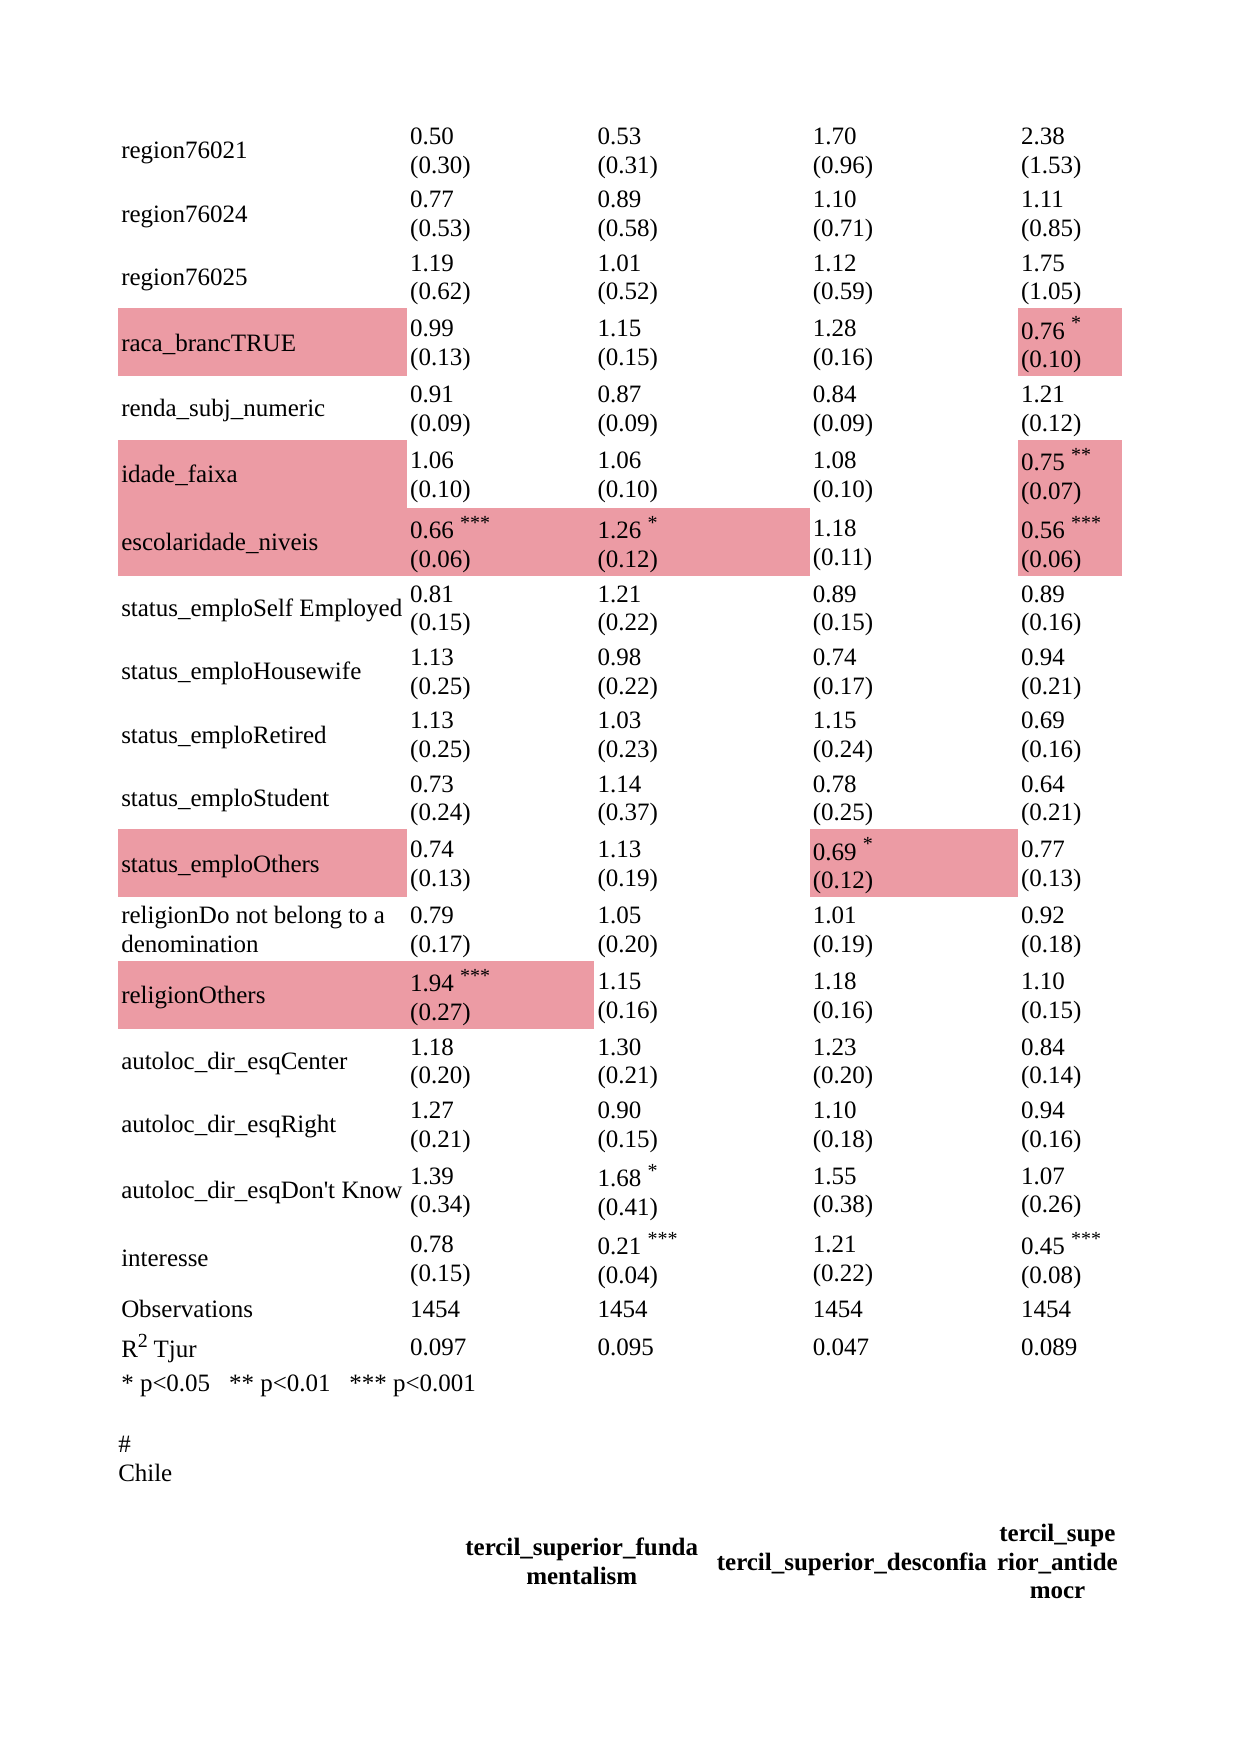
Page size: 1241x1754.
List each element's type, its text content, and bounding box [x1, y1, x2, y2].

table_cell 1.21 (0.22) [594, 576, 810, 639]
table_cell 0.74 (0.13) [407, 829, 594, 897]
table_cell 0.097 [407, 1326, 594, 1366]
table_cell 0.91 (0.09) [407, 376, 594, 439]
table_cell 1.27 (0.21) [407, 1092, 594, 1155]
table_cell 1.55 (0.38) [810, 1155, 1018, 1223]
text Chile [118, 1458, 1122, 1486]
table_cell 0.79 (0.17) [407, 897, 594, 961]
table_cell 0.78 (0.25) [810, 766, 1018, 829]
table_cell 1.06 (0.10) [594, 440, 810, 508]
table_cell renda_subj_numeric [118, 376, 407, 439]
table_cell 0.69 * (0.12) [810, 829, 1018, 897]
table_cell 0.87 (0.09) [594, 376, 810, 439]
table_cell 1.15 (0.24) [810, 703, 1018, 766]
table_cell 0.89 (0.15) [810, 576, 1018, 639]
table_cell 0.64 (0.21) [1018, 766, 1122, 829]
table_cell 1.08 (0.10) [810, 440, 1018, 508]
table_cell 0.50 (0.30) [407, 118, 594, 181]
table_header tercil_superior_antidemocr [993, 1515, 1122, 1607]
table_cell 1.21 (0.12) [1018, 376, 1122, 439]
table_cell religionOthers [118, 961, 407, 1029]
table_cell 1.94 *** (0.27) [407, 961, 594, 1029]
table_cell 0.089 [1018, 1326, 1122, 1366]
table_cell 1454 [1018, 1292, 1122, 1326]
table_cell region76024 [118, 181, 407, 245]
table_cell 0.89 (0.16) [1018, 576, 1122, 639]
table_cell 0.78 (0.15) [407, 1224, 594, 1292]
table_cell 0.53 (0.31) [594, 118, 810, 181]
table_cell 0.90 (0.15) [594, 1092, 810, 1155]
table_cell status_emploRetired [118, 703, 407, 766]
table_cell 1.10 (0.71) [810, 181, 1018, 245]
table_cell 1.01 (0.19) [810, 897, 1018, 961]
table_cell 1.06 (0.10) [407, 440, 594, 508]
table_cell 0.76 * (0.10) [1018, 308, 1122, 376]
table_cell Observations [118, 1292, 407, 1326]
table_cell 1.18 (0.11) [810, 508, 1018, 576]
table_cell status_emploOthers [118, 829, 407, 897]
table_cell 0.45 *** (0.08) [1018, 1224, 1122, 1292]
table_cell * p<0.05 ** p<0.01 *** p<0.001 [118, 1366, 1122, 1400]
table_cell status_emploStudent [118, 766, 407, 829]
table_cell 1.15 (0.16) [594, 961, 810, 1029]
table_cell 1.05 (0.20) [594, 897, 810, 961]
table_cell 0.21 *** (0.04) [594, 1224, 810, 1292]
table_cell 0.69 (0.16) [1018, 703, 1122, 766]
table_cell 0.99 (0.13) [407, 308, 594, 376]
table_cell 0.98 (0.22) [594, 639, 810, 702]
table_cell 1.03 (0.23) [594, 703, 810, 766]
table_cell interesse [118, 1224, 407, 1292]
table_cell religionDo not belong to a denomination [118, 897, 407, 961]
table_cell 1.13 (0.19) [594, 829, 810, 897]
table_cell R2 Tjur [118, 1326, 407, 1366]
table_cell 1.18 (0.16) [810, 961, 1018, 1029]
table_cell 1.70 (0.96) [810, 118, 1018, 181]
table_cell 1454 [407, 1292, 594, 1326]
table_cell 1.12 (0.59) [810, 245, 1018, 308]
table_cell 1.13 (0.25) [407, 703, 594, 766]
table_cell 1454 [594, 1292, 810, 1326]
table_cell 1.15 (0.15) [594, 308, 810, 376]
table_cell 1.18 (0.20) [407, 1029, 594, 1092]
table_cell 0.66 *** (0.06) [407, 508, 594, 576]
table_cell 0.89 (0.58) [594, 181, 810, 245]
table_cell 0.94 (0.21) [1018, 639, 1122, 702]
table_cell 1.07 (0.26) [1018, 1155, 1122, 1223]
table_cell 1.10 (0.18) [810, 1092, 1018, 1155]
table_cell 1.68 * (0.41) [594, 1155, 810, 1223]
table_cell region76025 [118, 245, 407, 308]
table_cell status_emploSelf Employed [118, 576, 407, 639]
table_cell 1.39 (0.34) [407, 1155, 594, 1223]
table_cell 1.30 (0.21) [594, 1029, 810, 1092]
table_cell idade_faixa [118, 440, 407, 508]
table_cell 0.56 *** (0.06) [1018, 508, 1122, 576]
table_cell escolaridade_niveis [118, 508, 407, 576]
table_cell 0.84 (0.14) [1018, 1029, 1122, 1092]
table_cell 1.26 * (0.12) [594, 508, 810, 576]
table_cell 1.75 (1.05) [1018, 245, 1122, 308]
table_cell 0.84 (0.09) [810, 376, 1018, 439]
table_cell autoloc_dir_esqDon't Know [118, 1155, 407, 1223]
table_header tercil_superior_fundamentalism [452, 1515, 711, 1607]
text # [118, 1429, 1122, 1458]
table_cell 1.14 (0.37) [594, 766, 810, 829]
table_header tercil_superior_desconfia [711, 1515, 992, 1607]
table_cell 0.92 (0.18) [1018, 897, 1122, 961]
table_cell raca_brancTRUE [118, 308, 407, 376]
table_cell 0.77 (0.13) [1018, 829, 1122, 897]
table_cell 1.11 (0.85) [1018, 181, 1122, 245]
table_cell 0.94 (0.16) [1018, 1092, 1122, 1155]
table_cell 1.23 (0.20) [810, 1029, 1018, 1092]
table_cell 1.19 (0.62) [407, 245, 594, 308]
table_cell 2.38 (1.53) [1018, 118, 1122, 181]
table_cell 1454 [810, 1292, 1018, 1326]
table_cell 1.21 (0.22) [810, 1224, 1018, 1292]
table_cell 0.73 (0.24) [407, 766, 594, 829]
table_cell 1.01 (0.52) [594, 245, 810, 308]
table_cell 0.095 [594, 1326, 810, 1366]
table_cell 1.10 (0.15) [1018, 961, 1122, 1029]
table_cell 1.28 (0.16) [810, 308, 1018, 376]
table_cell 0.047 [810, 1326, 1018, 1366]
table_cell 0.74 (0.17) [810, 639, 1018, 702]
table_header [118, 1515, 452, 1607]
table_cell 0.77 (0.53) [407, 181, 594, 245]
table_cell status_emploHousewife [118, 639, 407, 702]
table_cell autoloc_dir_esqCenter [118, 1029, 407, 1092]
table_cell autoloc_dir_esqRight [118, 1092, 407, 1155]
table_cell 0.75 ** (0.07) [1018, 440, 1122, 508]
table_cell 0.81 (0.15) [407, 576, 594, 639]
table_cell region76021 [118, 118, 407, 181]
table_cell 1.13 (0.25) [407, 639, 594, 702]
